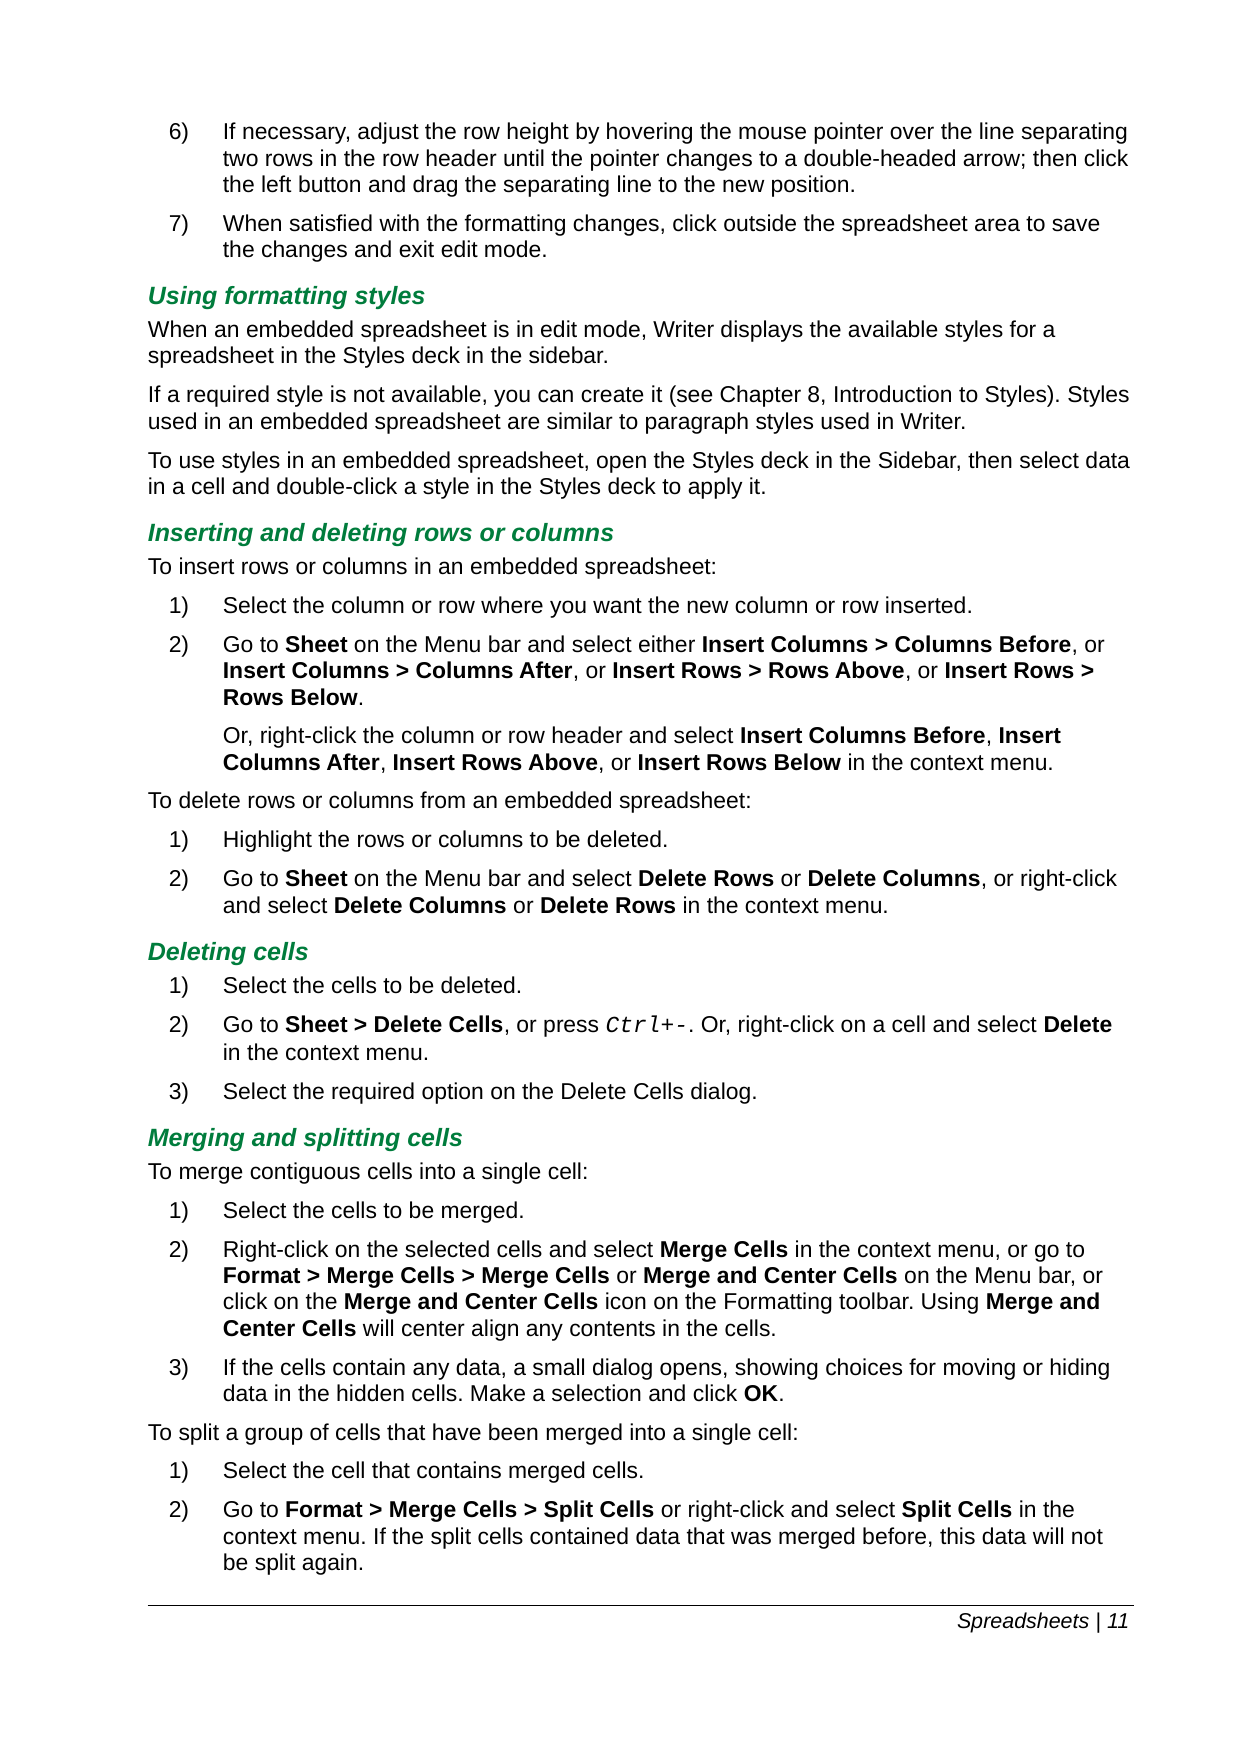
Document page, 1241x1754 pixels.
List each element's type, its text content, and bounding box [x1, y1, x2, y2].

list To use styles in an embedded spreadsheet, open the Styles deck in the Sidebar, then select data in a cell and double-click a style in the Styles deck to apply it. [148, 447, 1134, 499]
list To split a group of cells that have been merged into a single cell: [148, 1419, 1134, 1445]
list Select the cells to be merged. [189, 1197, 1134, 1223]
list Or, right-click the column or row header and select Insert Columns Before, Insert Columns After, Insert Rows Above, or Insert Rows Below in the context menu. [189, 722, 1134, 775]
list Go to Sheet on the Menu bar and select either Insert Columns > Columns Before, or Insert Columns > Columns After, or Insert Rows > Rows Above, or Insert Rows > Rows Below. [189, 631, 1134, 710]
list If necessary, adjust the row height by hovering the mouse pointer over the line separating two rows in the row header until the pointer changes to a double-headed arrow; then click the left button and drag the separating line to the new position. [189, 118, 1134, 197]
list Go to Sheet on the Menu bar and select Delete Rows or Delete Columns, or right-click and select Delete Columns or Delete Rows in the context menu. [189, 865, 1134, 918]
list To delete rows or columns from an embedded spreadsheet: [148, 787, 1134, 814]
list Select the required option on the Delete Cells dialog. [189, 1078, 1134, 1104]
text When an embedded spreadsheet is in edit mode, Writer displays the available styles for a spreadsheet in the Styles deck in the sidebar. [148, 316, 1134, 369]
list To insert rows or columns in an embedded spreadsheet: [148, 553, 1134, 579]
subtitle Deleting cells [148, 937, 1134, 965]
list Select the cell that contains merged cells. [189, 1457, 1134, 1484]
list To merge contiguous cells into a single cell: [148, 1158, 1134, 1184]
list Highlight the rows or columns to be deleted. [189, 826, 1134, 853]
list Go to Sheet > Delete Cells, or press Ctrl+-. Or, right-click on a cell and select Delete in the context menu. [189, 1011, 1134, 1065]
list Right-click on the selected cells and select Merge Cells in the context menu, or go to Format > Merge Cells > Merge Cells or Merge and Center Cells on the Menu bar, or click on the Merge and Center Cells icon on the Formatting toolbar. Using Merge and Center Cells will center align any contents in the cells. [189, 1236, 1134, 1341]
list If the cells contain any data, a small dialog opens, showing choices for moving or hiding data in the hidden cells. Make a selection and click OK. [189, 1353, 1134, 1406]
list Go to Format > Merge Cells > Split Cells or right-click and select Split Cells in the context menu. If the split cells contained data that was merged before, this data will not be split again. [189, 1496, 1134, 1575]
list Select the cells to be deleted. [189, 972, 1134, 998]
list When satisfied with the formatting changes, click outside the spreadsheet area to save the changes and exit edit mode. [189, 210, 1134, 262]
text If a required style is not available, you can create it (see Chapter 8, Introduction to Styles). Styles used in an embedded spreadsheet are similar to paragraph styles used in Writer. [148, 381, 1134, 434]
subtitle Inserting and deleting rows or columns [148, 518, 1134, 547]
subtitle Using formatting styles [148, 281, 1134, 310]
subtitle Merging and splitting cells [148, 1123, 1134, 1152]
list Select the column or row where you want the new column or row inserted. [189, 592, 1134, 618]
